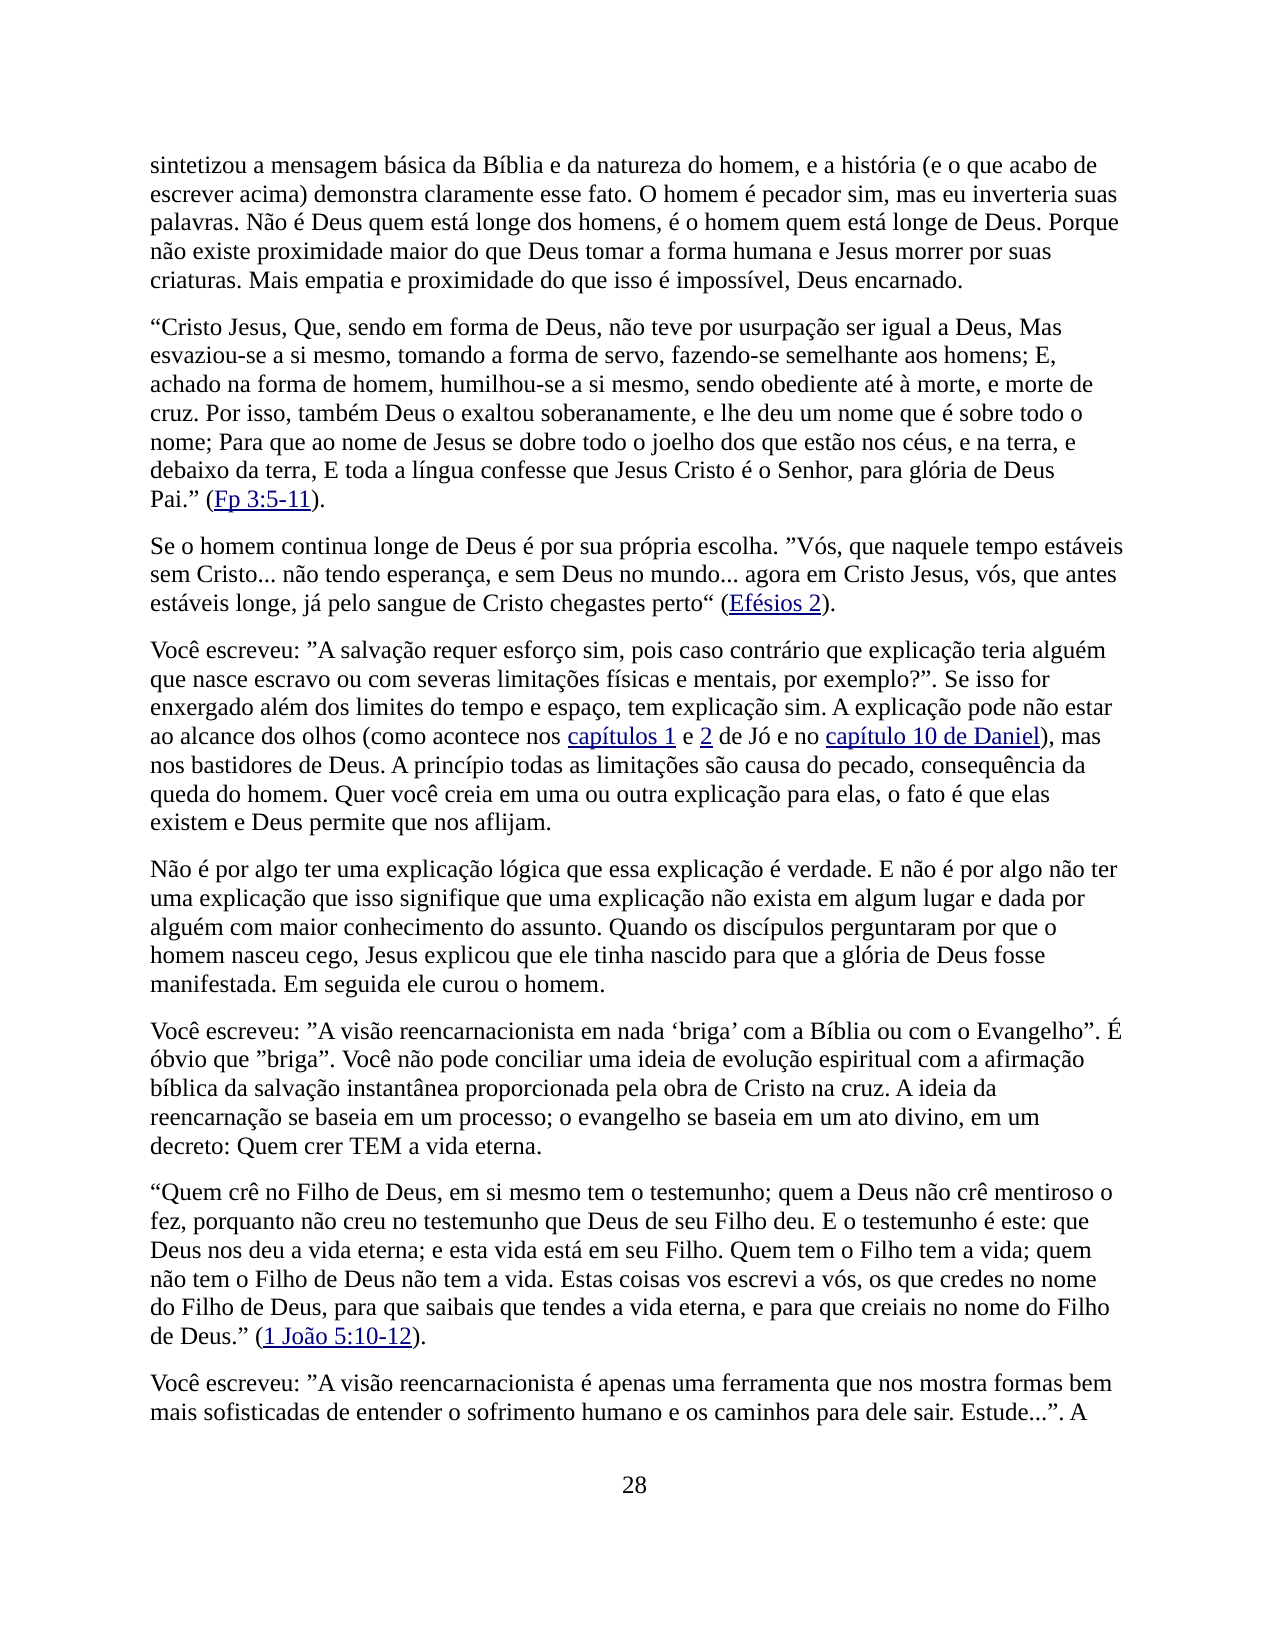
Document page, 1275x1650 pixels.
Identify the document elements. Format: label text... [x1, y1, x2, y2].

text “Quem crê no Filho de Deus, em si mesmo tem o testemunho; quem a Deus não crê mentiroso o fez, porquanto não creu no testemunho que Deus de seu Filho deu. E o testemunho é este: que Deus nos deu a vida eterna; e esta vida está em seu Filho. Quem tem o Filho tem a vida; quem não tem o Filho de Deus não tem a vida. Estas coisas vos escrevi a vós, os que credes no nome do Filho de Deus, para que saibais que tendes a vida eterna, e para que creiais no nome do Filho de Deus.” (1 João 5:10-12). [150, 1177, 1125, 1350]
text Você escreveu: ”A visão reencarnacionista em nada ‘briga’ com a Bíblia ou com o Evangelho”. É óbvio que ”briga”. Você não pode conciliar uma ideia de evolução espiritual com a afirmação bíblica da salvação instantânea proporcionada pela obra de Cristo na cruz. A ideia da reencarnação se baseia em um processo; o evangelho se baseia em um ato divino, em um decreto: Quem crer TEM a vida eterna. [150, 1016, 1125, 1159]
text sintetizou a mensagem básica da Bíblia e da natureza do homem, e a história (e o que acabo de escrever acima) demonstra claramente esse fato. O homem é pecador sim, mas eu inverteria suas palavras. Não é Deus quem está longe dos homens, é o homem quem está longe de Deus. Porque não existe proximidade maior do que Deus tomar a forma humana e Jesus morrer por suas criaturas. Mais empatia e proximidade do que isso é impossível, Deus encarnado. [150, 150, 1125, 294]
text Se o homem continua longe de Deus é por sua própria escolha. ”Vós, que naquele tempo estáveis sem Cristo... não tendo esperança, e sem Deus no mundo... agora em Cristo Jesus, vós, que antes estáveis longe, já pelo sangue de Cristo chegastes perto“ (Efésios 2). [150, 531, 1125, 617]
text Não é por algo ter uma explicação lógica que essa explicação é verdade. E não é por algo não ter uma explicação que isso signifique que uma explicação não exista em algum lugar e dada por alguém com maior conhecimento do assunto. Quando os discípulos perguntaram por que o homem nasceu cego, Jesus explicou que ele tinha nascido para que a glória de Deus fosse manifestada. Em seguida ele curou o homem. [150, 854, 1125, 998]
text Você escreveu: ”A visão reencarnacionista é apenas uma ferramenta que nos mostra formas bem mais sofisticadas de entender o sofrimento humano e os caminhos para dele sair. Estude...”. A [150, 1368, 1125, 1425]
text Você escreveu: ”A salvação requer esforço sim, pois caso contrário que explicação teria alguém que nasce escravo ou com severas limitações físicas e mentais, por exemplo?”. Se isso for enxergado além dos limites do tempo e espaço, tem explicação sim. A explicação pode não estar ao alcance dos olhos (como acontece nos capítulos 1 e 2 de Jó e no capítulo 10 de Daniel), mas nos bastidores de Deus. A princípio todas as limitações são causa do pecado, consequência da queda do homem. Quer você creia em uma ou outra explicação para elas, o fato é que elas existem e Deus permite que nos aflijam. [150, 635, 1125, 836]
text “Cristo Jesus, Que, sendo em forma de Deus, não teve por usurpação ser igual a Deus, Mas esvaziou-se a si mesmo, tomando a forma de servo, fazendo-se semelhante aos homens; E, achado na forma de homem, humilhou-se a si mesmo, sendo obediente até à morte, e morte de cruz. Por isso, também Deus o exaltou soberanamente, e lhe deu um nome que é sobre todo o nome; Para que ao nome de Jesus se dobre todo o joelho dos que estão nos céus, e na terra, e debaixo da terra, E toda a língua confesse que Jesus Cristo é o Senhor, para glória de Deus Pai.” (Fp 3:5-11). [150, 312, 1125, 513]
